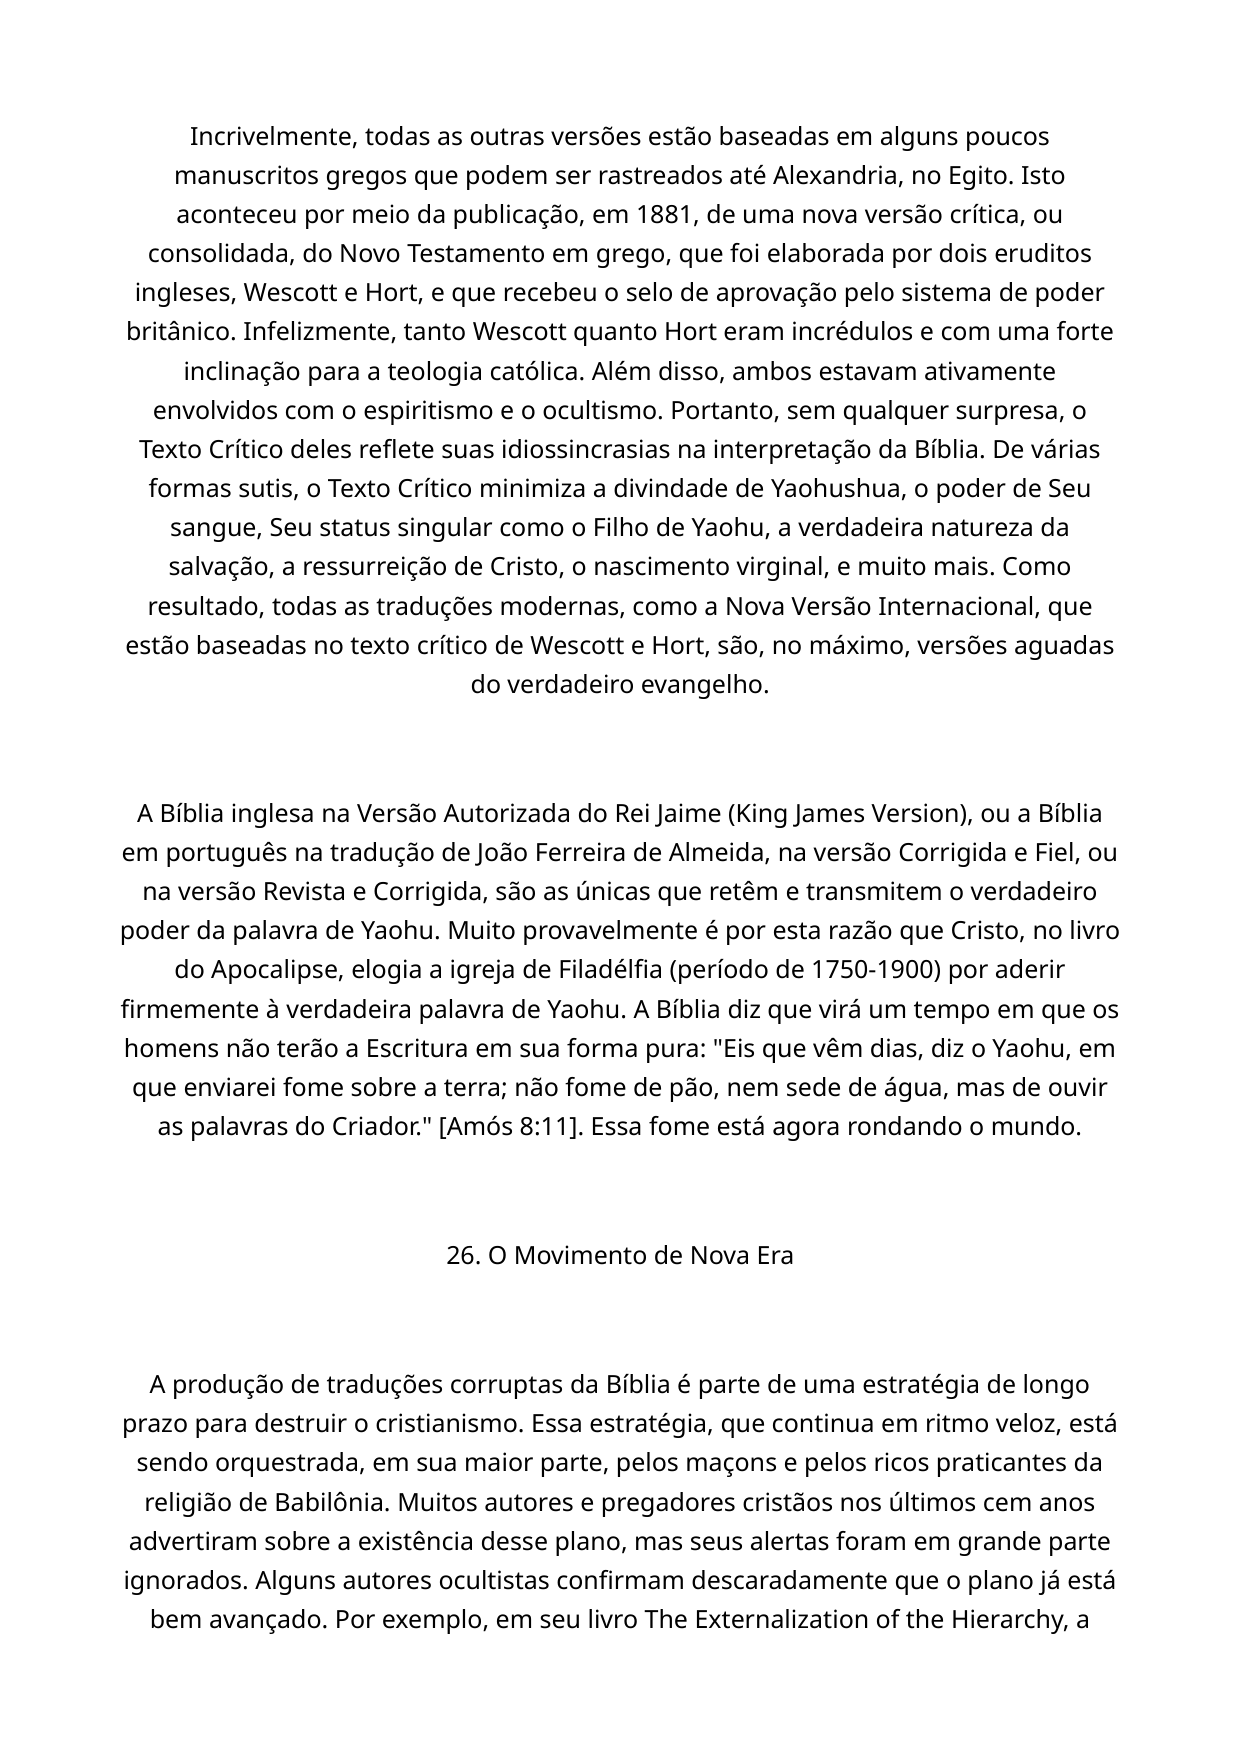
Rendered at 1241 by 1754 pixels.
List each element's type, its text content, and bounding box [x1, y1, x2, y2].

text Incrivelmente, todas as outras versões estão baseadas em alguns poucos manuscritos gregos que podem ser rastreados até Alexandria, no Egito. Isto aconteceu por meio da publicação, em 1881, de uma nova versão crítica, ou consolidada, do Novo Testamento em grego, que foi elaborada por dois eruditos ingleses, Wescott e Hort, e que recebeu o selo de aprovação pelo sistema de poder britânico. Infelizmente, tanto Wescott quanto Hort eram incrédulos e com uma forte inclinação para a teologia católica. Além disso, ambos estavam ativamente envolvidos com o espiritismo e o ocultismo. Portanto, sem qualquer surpresa, o Texto Crítico deles reflete suas idiossincrasias na interpretação da Bíblia. De várias formas sutis, o Texto Crítico minimiza a divindade de Yaohushua, o poder de Seu sangue, Seu status singular como o Filho de Yaohu, a verdadeira natureza da salvação, a ressurreição de Cristo, o nascimento virginal, e muito mais. Como resultado, todas as traduções modernas, como a Nova Versão Internacional, que estão baseadas no texto crítico de Wescott e Hort, são, no máximo, versões aguadas do verdadeiro evangelho. [118, 118, 1122, 701]
text 26. O Movimento de Nova Era [118, 1238, 1122, 1272]
text A Bíblia inglesa na Versão Autorizada do Rei Jaime (King James Version), ou a Bíblia em português na tradução de João Ferreira de Almeida, na versão Corrigida e Fiel, ou na versão Revista e Corrigida, são as únicas que retêm e transmitem o verdadeiro poder da palavra de Yaohu. Muito provavelmente é por esta razão que Cristo, no livro do Apocalipse, elogia a igreja de Filadélfia (período de 1750-1900) por aderir firmemente à verdadeira palavra de Yaohu. A Bíblia diz que virá um tempo em que os homens não terão a Escritura em sua forma pura: "Eis que vêm dias, diz o Yaohu, em que enviarei fome sobre a terra; não fome de pão, nem sede de água, mas de ouvir as palavras do Criador." [Amós 8:11]. Essa fome está agora rondando o mundo. [118, 795, 1122, 1143]
text A produção de traduções corruptas da Bíblia é parte de uma estratégia de longo prazo para destruir o cristianismo. Essa estratégia, que continua em ritmo veloz, está sendo orquestrada, em sua maior parte, pelos maçons e pelos ricos praticantes da religião de Babilônia. Muitos autores e pregadores cristãos nos últimos cem anos advertiram sobre a existência desse plano, mas seus alertas foram em grande parte ignorados. Alguns autores ocultistas confirmam descaradamente que o plano já está bem avançado. Por exemplo, em seu livro The Externalization of the Hierarchy, a [118, 1367, 1122, 1636]
